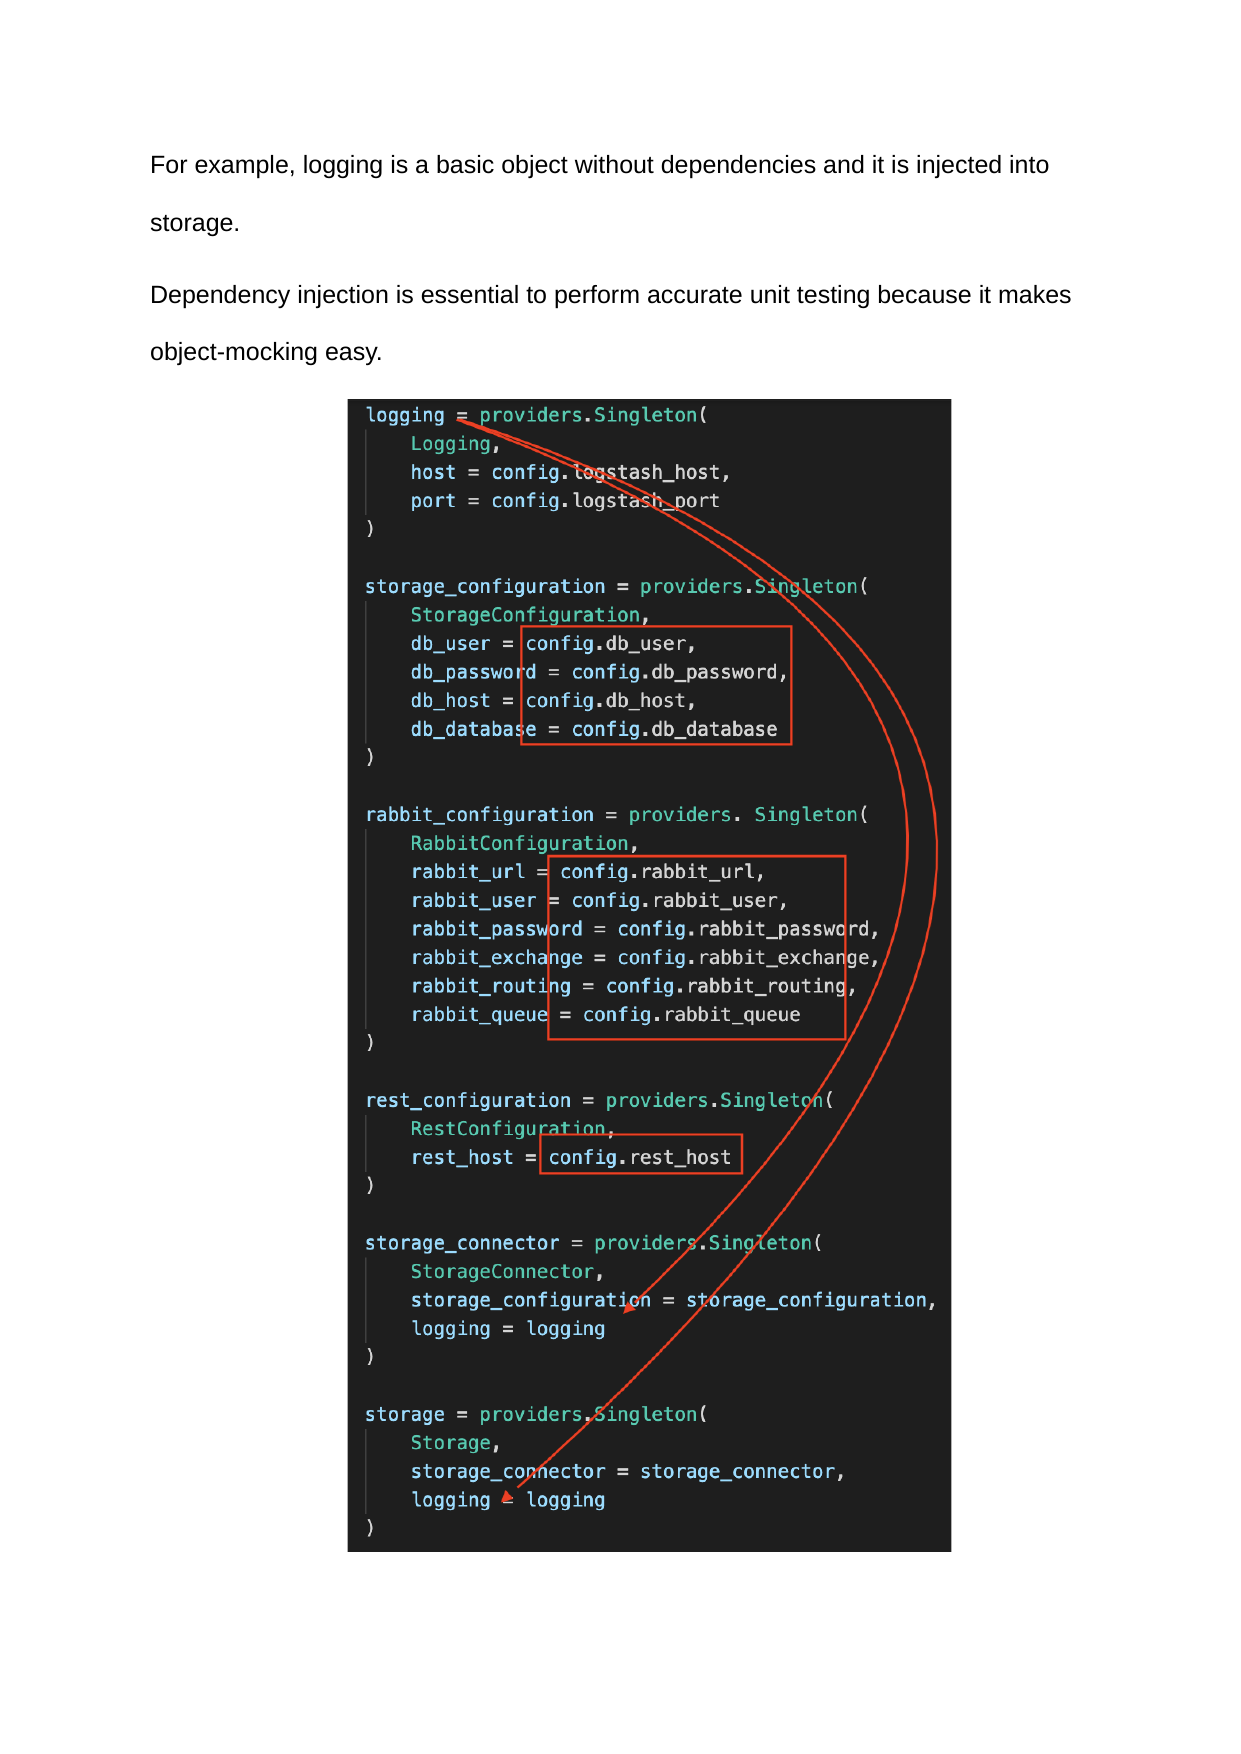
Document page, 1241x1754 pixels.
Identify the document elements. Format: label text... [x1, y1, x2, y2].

text For example, logging is a basic object without dependencies and it is injected into storage. [150, 150, 1091, 236]
text Dependency injection is essential to perform accurate unit testing because it makes object-mocking easy. [150, 279, 1091, 366]
